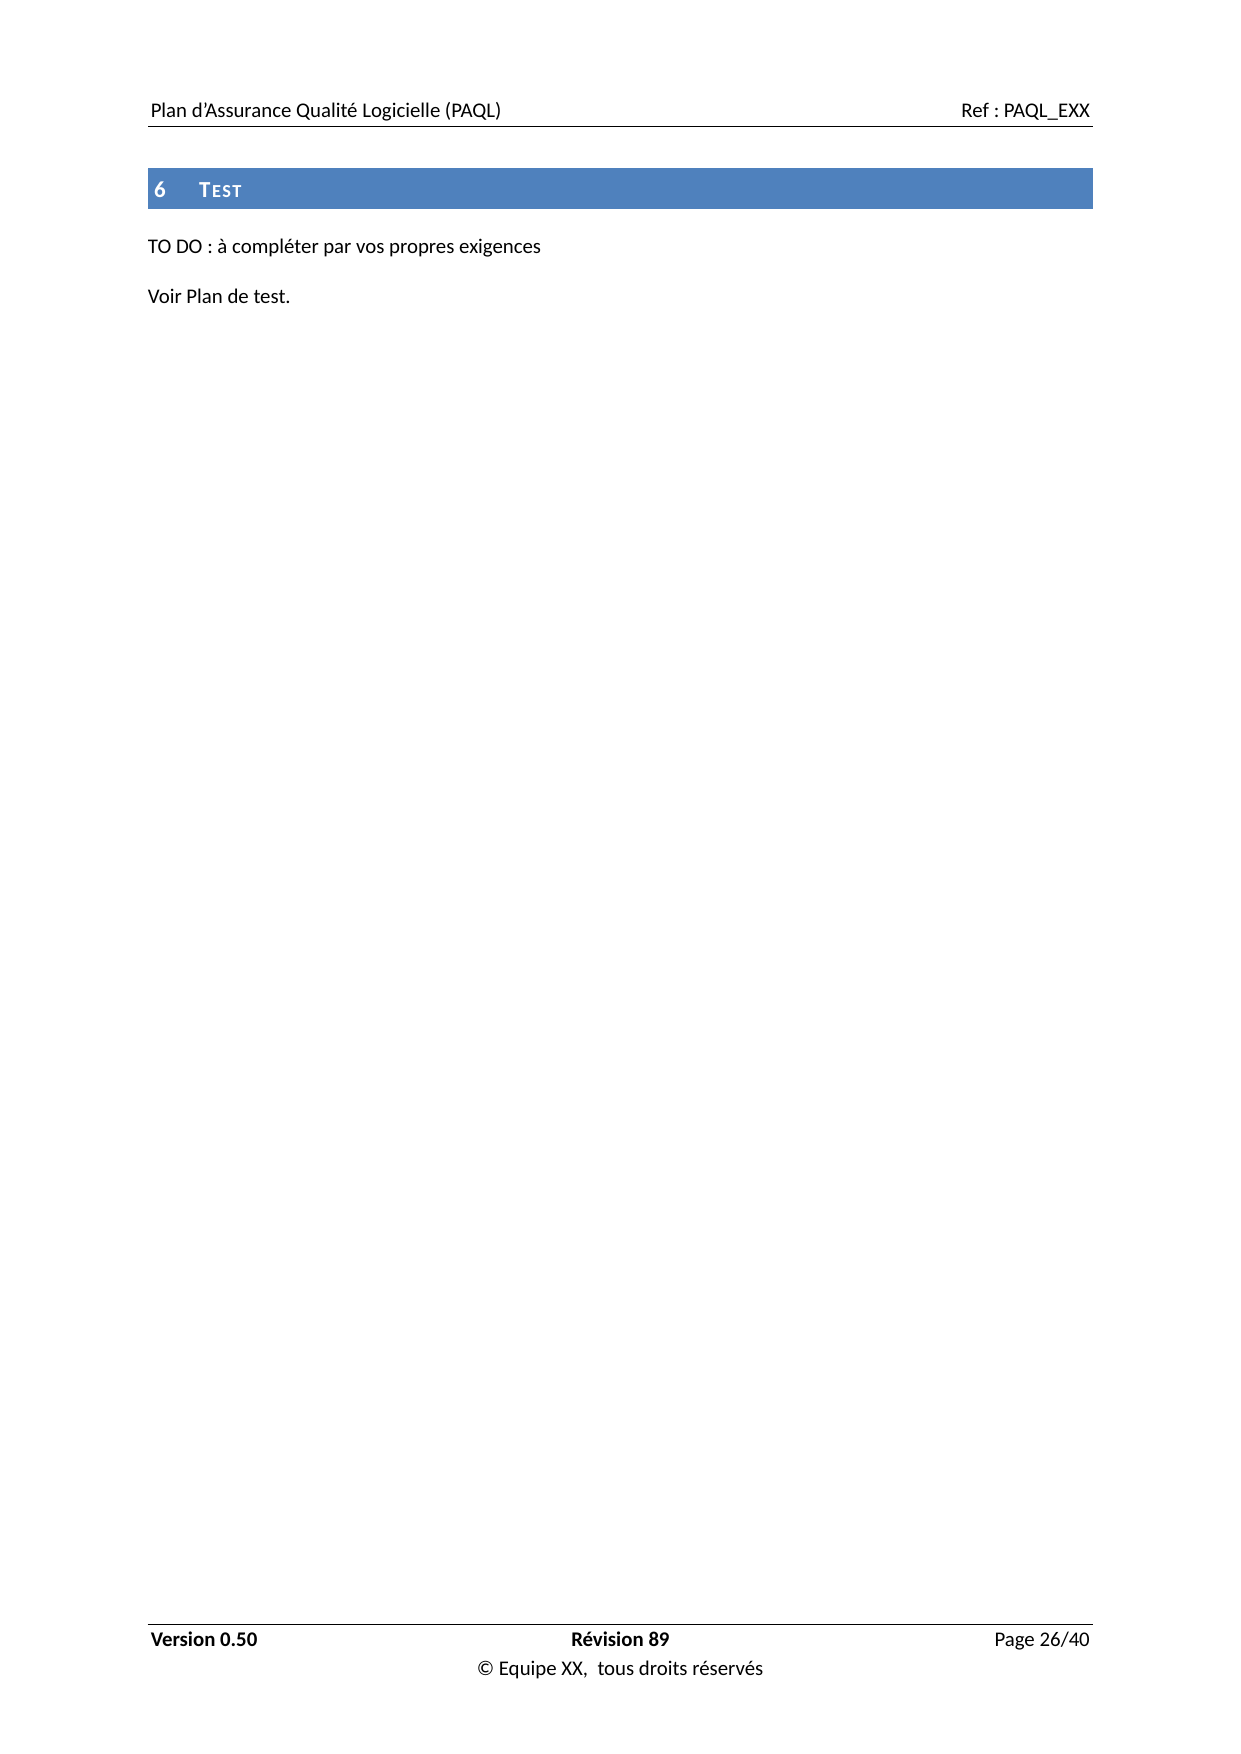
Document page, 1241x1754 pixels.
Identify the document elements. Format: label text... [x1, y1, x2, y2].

subtitle Test [154, 175, 1086, 203]
text Voir Plan de test. [148, 283, 1093, 309]
text TO DO : à compléter par vos propres exigences [148, 234, 1093, 259]
